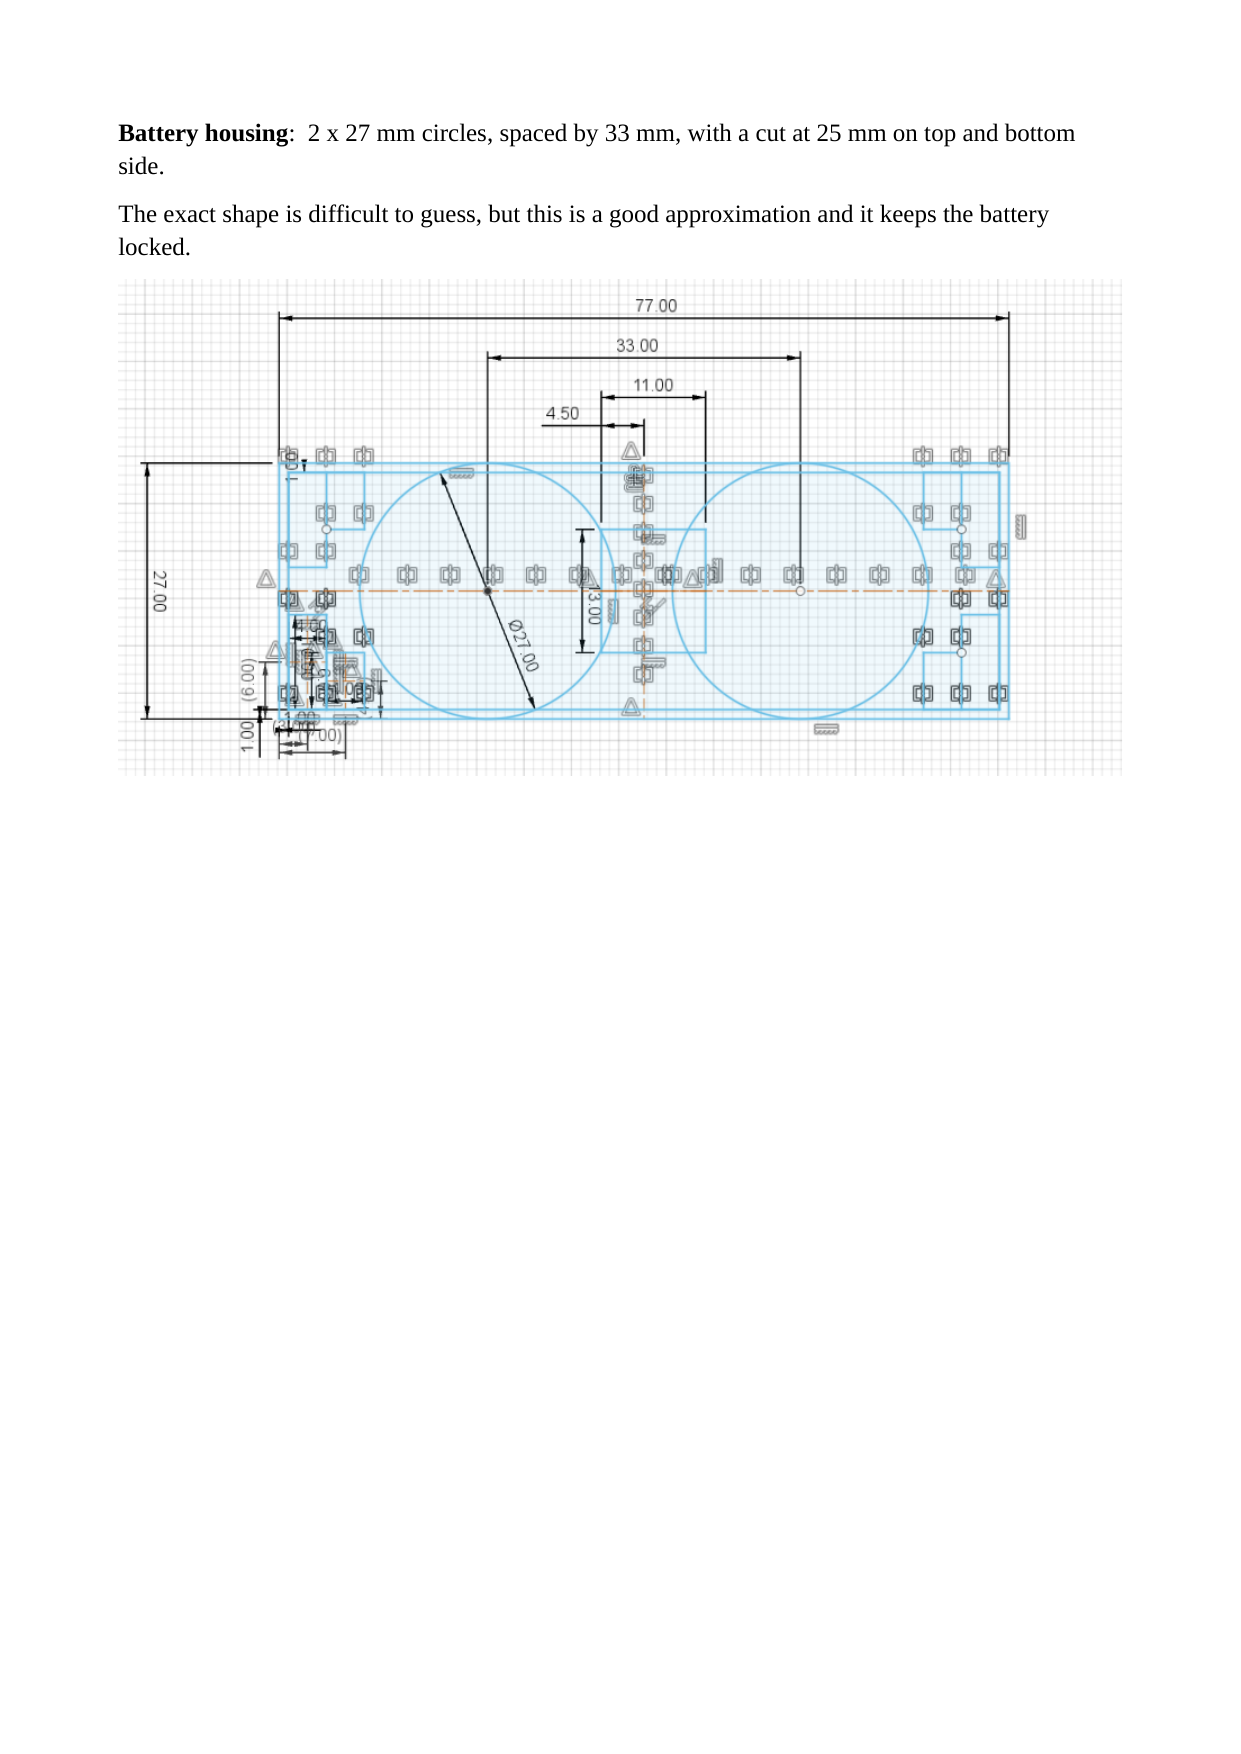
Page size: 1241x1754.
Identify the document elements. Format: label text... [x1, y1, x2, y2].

picture [118, 279, 1123, 776]
text The exact shape is difficult to guess, but this is a good approximation and it keeps the battery locked. [118, 199, 1122, 261]
text Battery housing: 2 x 27 mm circles, spaced by 33 mm, with a cut at 25 mm on top and bottom side. [118, 118, 1122, 180]
